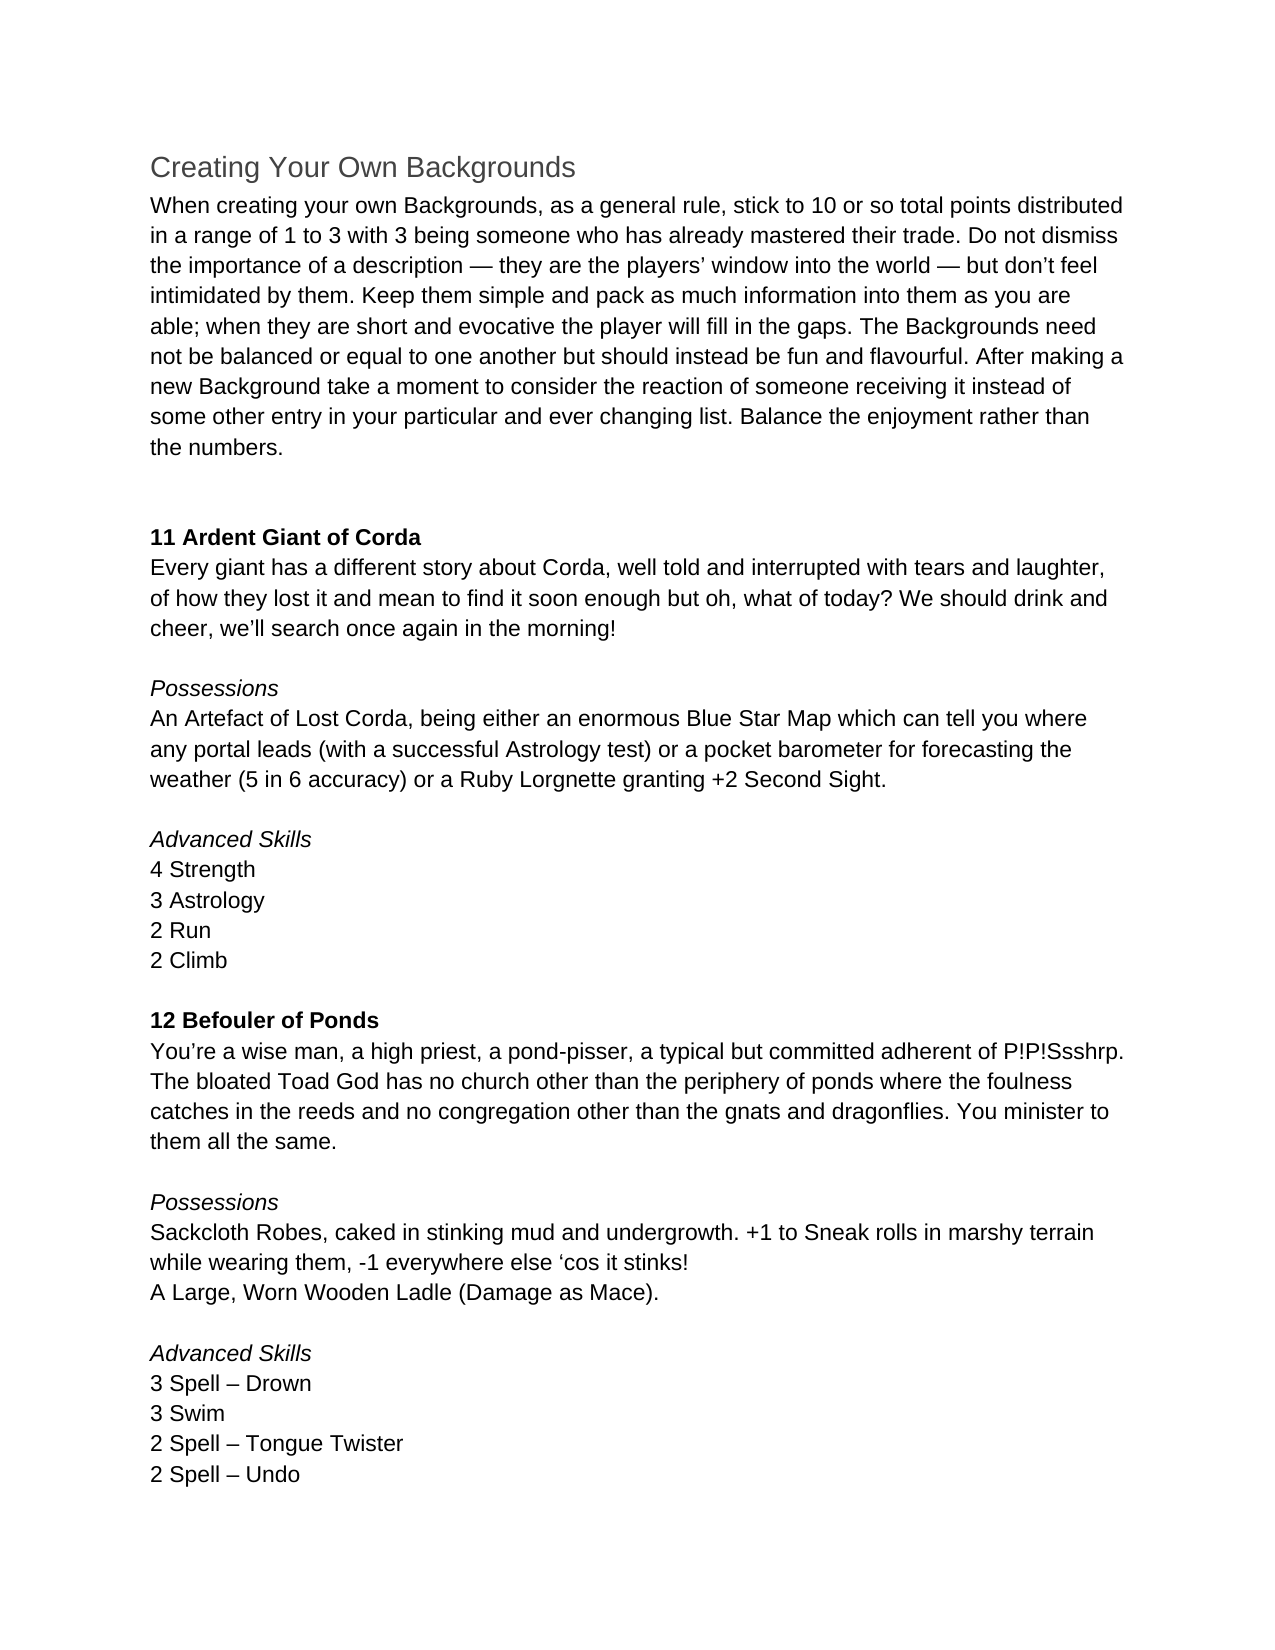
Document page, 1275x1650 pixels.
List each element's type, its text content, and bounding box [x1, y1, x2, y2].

text When creating your own Backgrounds, as a general rule, stick to 10 or so total points distributed in a range of 1 to 3 with 3 being someone who has already mastered their trade. Do not dismiss the importance of a description — they are the players’ window into the world — but don’t feel intimidated by them. Keep them simple and pack as much information into them as you are able; when they are short and evocative the player will fill in the gaps. The Backgrounds need not be balanced or equal to one another but should instead be fun and flavourful. After making a new Background take a moment to consider the reaction of someone receiving it instead of some other entry in your particular and ever changing list. Balance the enjoyment rather than the numbers. [150, 192, 1125, 460]
text Advanced Skills [150, 826, 1125, 853]
text Sackcloth Robes, caked in stinking mud and undergrowth. +1 to Sneak rolls in marshy terrain while wearing them, -1 everywhere else ‘cos it stinks! [150, 1219, 1125, 1276]
text 4 Strength [150, 856, 1125, 883]
text 2 Spell – Tongue Twister [150, 1430, 1125, 1457]
text 11 Ardent Giant of Corda [150, 524, 1125, 551]
text 3 Swim [150, 1400, 1125, 1427]
text Every giant has a different story about Corda, well told and interrupted with tears and laughter, of how they lost it and mean to find it soon enough but oh, what of today? We should drink and cheer, we’ll search once again in the morning! [150, 554, 1125, 641]
text 3 Astrology [150, 887, 1125, 913]
text 12 Befouler of Ponds [150, 1007, 1125, 1034]
text Advanced Skills [150, 1340, 1125, 1366]
text 2 Climb [150, 947, 1125, 973]
text 2 Spell – Undo [150, 1461, 1125, 1487]
text Possessions [150, 1189, 1125, 1215]
text 2 Run [150, 917, 1125, 943]
text Possessions [150, 675, 1125, 702]
text An Artefact of Lost Corda, being either an enormous Blue Star Map which can tell you where any portal leads (with a successful Astrology test) or a pocket barometer for forecasting the weather (5 in 6 accuracy) or a Ruby Lorgnette granting +2 Second Sight. [150, 705, 1125, 792]
text 3 Spell – Drown [150, 1370, 1125, 1396]
subtitle Creating Your Own Backgrounds [150, 150, 1125, 183]
text You’re a wise man, a high priest, a pond-pisser, a typical but committed adherent of P!P!Ssshrp. The bloated Toad God has no church other than the periphery of ponds where the foulness catches in the reeds and no congregation other than the gnats and dragonflies. You minister to them all the same. [150, 1038, 1125, 1155]
text A Large, Worn Wooden Ladle (Damage as Mace). [150, 1279, 1125, 1306]
